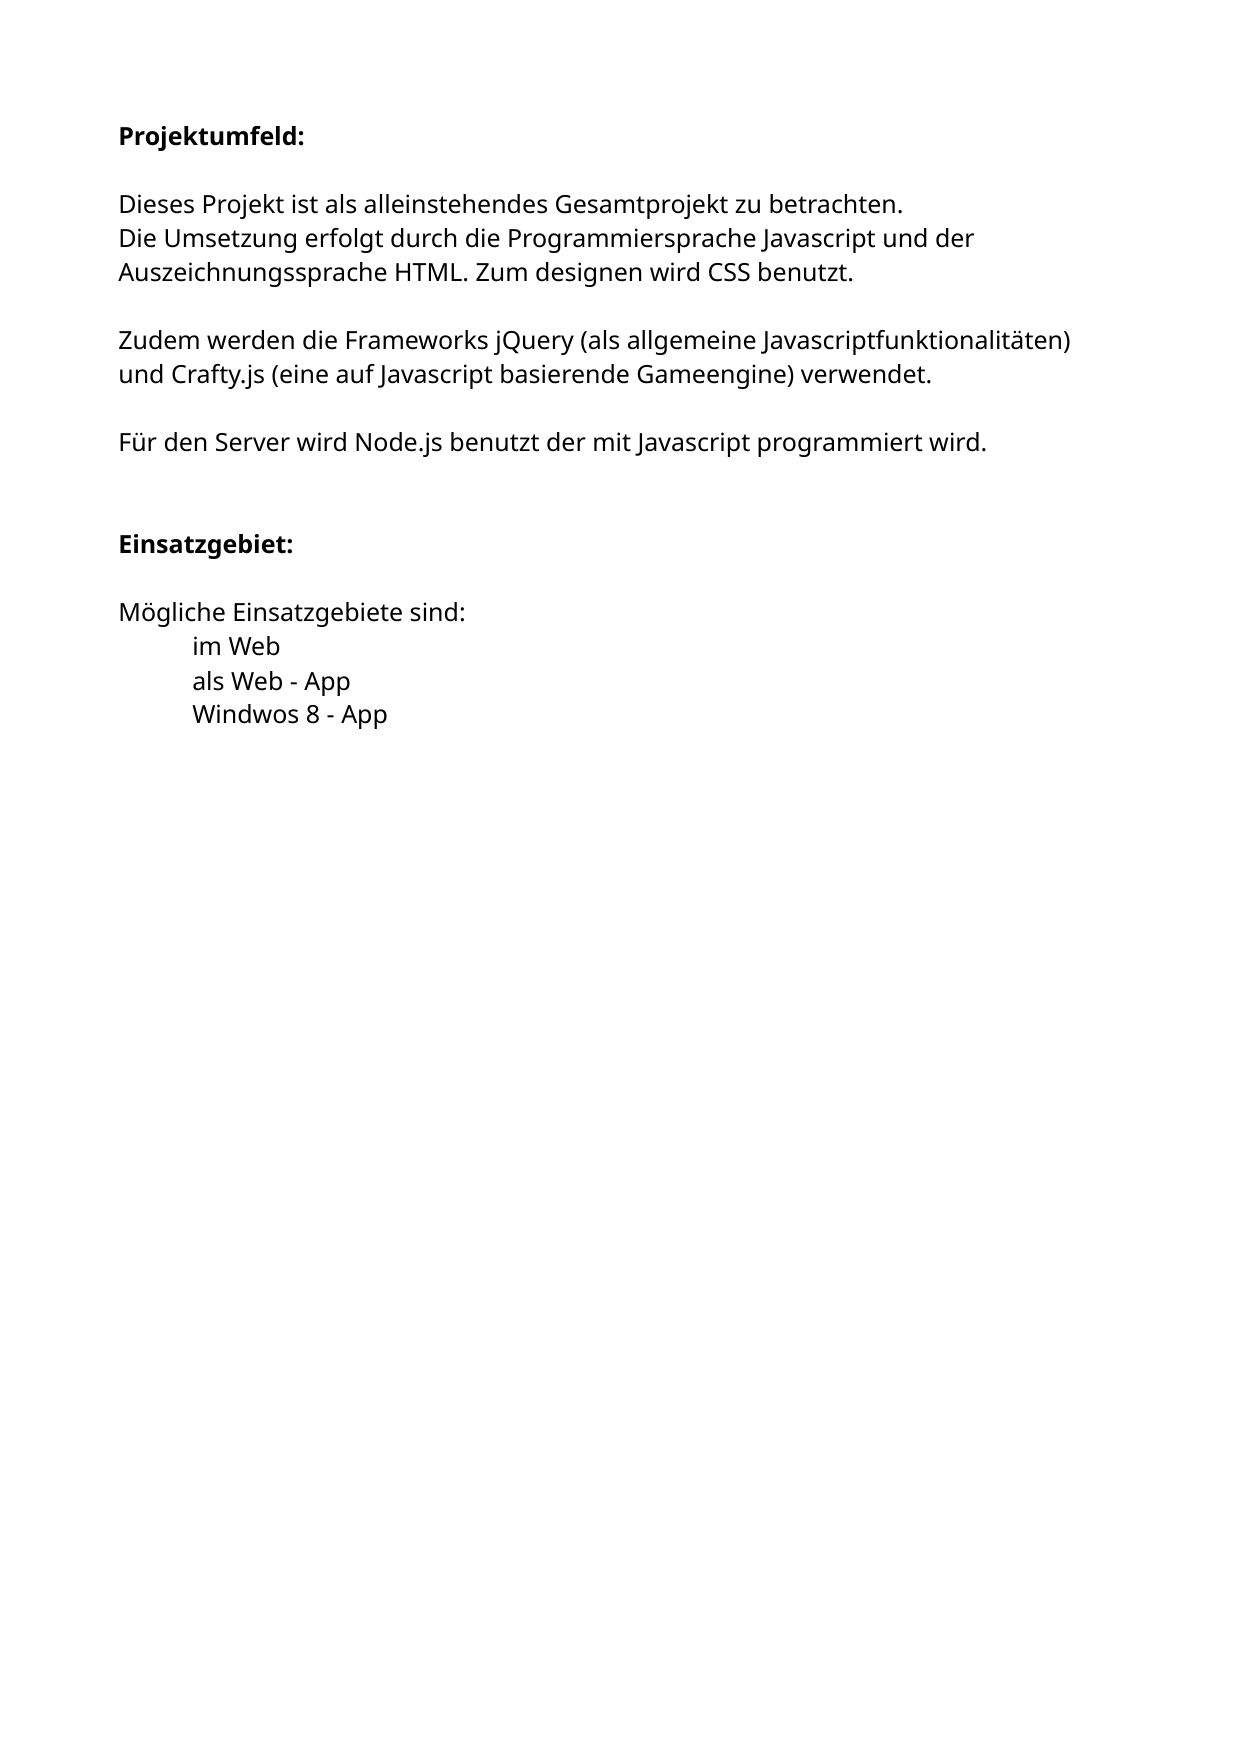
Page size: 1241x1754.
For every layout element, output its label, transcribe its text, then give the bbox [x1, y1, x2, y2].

text Einsatzgebiet: [118, 527, 1122, 561]
text Mögliche Einsatzgebiete sind: [118, 595, 1122, 629]
text Die Umsetzung erfolgt durch die Programmiersprache Javascript und der Auszeichnungssprache HTML. Zum designen wird CSS benutzt. [118, 220, 1122, 288]
text im Web [118, 629, 1122, 663]
text Windwos 8 - App [118, 697, 1122, 731]
text Projektumfeld: [118, 118, 1122, 152]
text Zudem werden die Frameworks jQuery (als allgemeine Javascriptfunktionalitäten) und Crafty.js (eine auf Javascript basierende Gameengine) verwendet. [118, 322, 1122, 391]
text Für den Server wird Node.js benutzt der mit Javascript programmiert wird. [118, 425, 1122, 459]
text Dieses Projekt ist als alleinstehendes Gesamtprojekt zu betrachten. [118, 186, 1122, 220]
text als Web - App [118, 663, 1122, 697]
